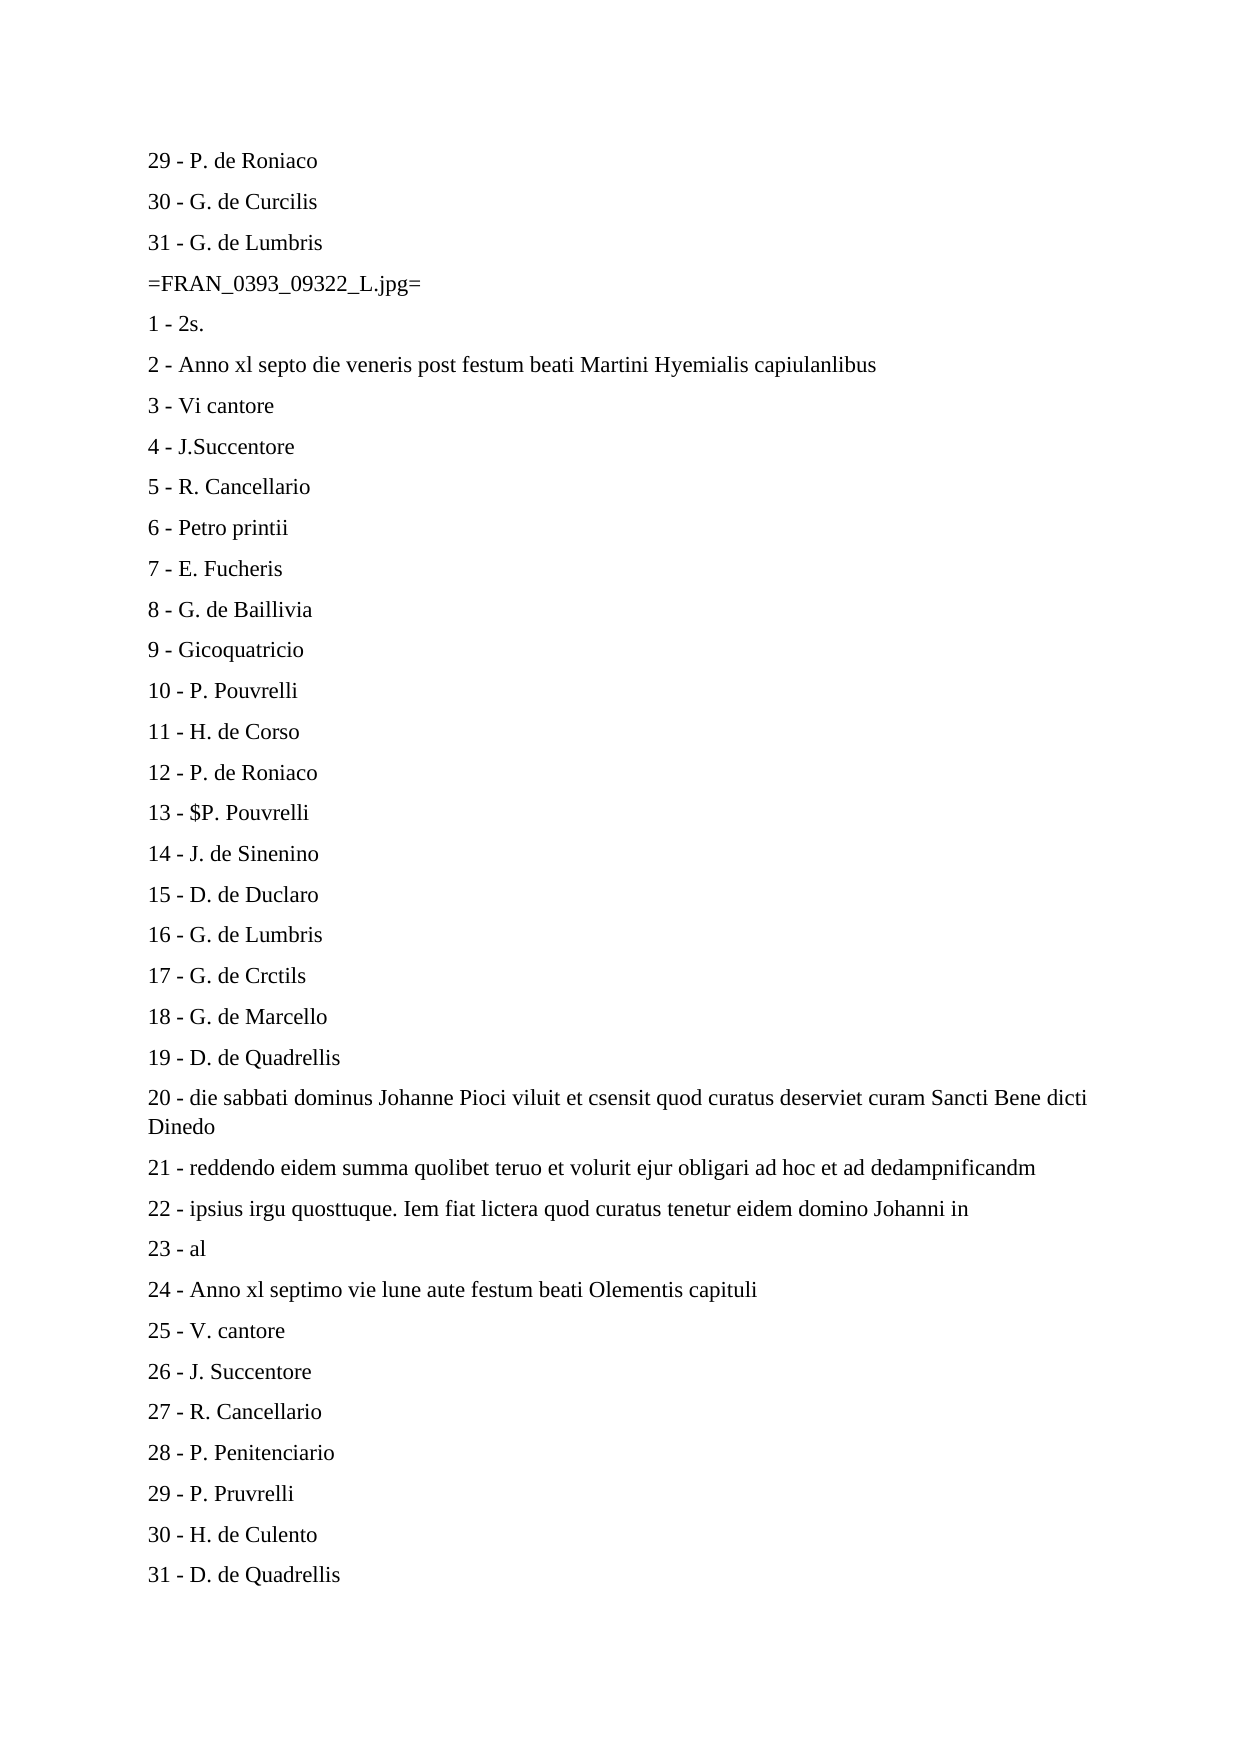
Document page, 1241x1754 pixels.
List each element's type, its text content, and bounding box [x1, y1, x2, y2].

text 12 - P. de Roniaco [148, 758, 1093, 785]
text =FRAN_0393_09322_L.jpg= [148, 270, 1093, 296]
text 26 - J. Succentore [148, 1358, 1093, 1384]
text 9 - Gicoquatricio [148, 636, 1093, 663]
text 25 - V. cantore [148, 1317, 1093, 1343]
text 24 - Anno xl septimo vie lune aute festum beati Olementis capituli [148, 1276, 1093, 1303]
text 11 - H. de Corso [148, 718, 1093, 744]
text 30 - H. de Culento [148, 1521, 1093, 1547]
text 28 - P. Penitenciario [148, 1439, 1093, 1466]
text 29 - P. de Roniaco [148, 148, 1093, 174]
text 4 - J.Succentore [148, 433, 1093, 459]
text 20 - die sabbati dominus Johanne Pioci viluit et csensit quod curatus deserviet curam Sancti Bene dicti Dinedo [148, 1084, 1093, 1140]
text 19 - D. de Quadrellis [148, 1044, 1093, 1070]
text 3 - Vi cantore [148, 392, 1093, 418]
text 5 - R. Cancellario [148, 473, 1093, 500]
text 10 - P. Pouvrelli [148, 677, 1093, 703]
text 18 - G. de Marcello [148, 1003, 1093, 1029]
text 8 - G. de Baillivia [148, 596, 1093, 622]
text 15 - D. de Duclaro [148, 881, 1093, 907]
text 31 - D. de Quadrellis [148, 1561, 1093, 1588]
text 14 - J. de Sinenino [148, 840, 1093, 866]
text 22 - ipsius irgu quosttuque. Iem fiat lictera quod curatus tenetur eidem domino Johanni in [148, 1195, 1093, 1221]
text 16 - G. de Lumbris [148, 921, 1093, 948]
text 27 - R. Cancellario [148, 1398, 1093, 1425]
text 30 - G. de Curcilis [148, 188, 1093, 215]
text 2 - Anno xl septo die veneris post festum beati Martini Hyemialis capiulanlibus [148, 351, 1093, 378]
text 1 - 2s. [148, 311, 1093, 337]
text 29 - P. Pruvrelli [148, 1480, 1093, 1506]
text 7 - E. Fucheris [148, 555, 1093, 581]
text 31 - G. de Lumbris [148, 229, 1093, 255]
text 17 - G. de Crctils [148, 962, 1093, 988]
text 6 - Petro printii [148, 514, 1093, 541]
text 23 - al [148, 1236, 1093, 1262]
text 13 - $P. Pouvrelli [148, 799, 1093, 826]
text 21 - reddendo eidem summa quolibet teruo et volurit ejur obligari ad hoc et ad dedampnificandm [148, 1154, 1093, 1180]
